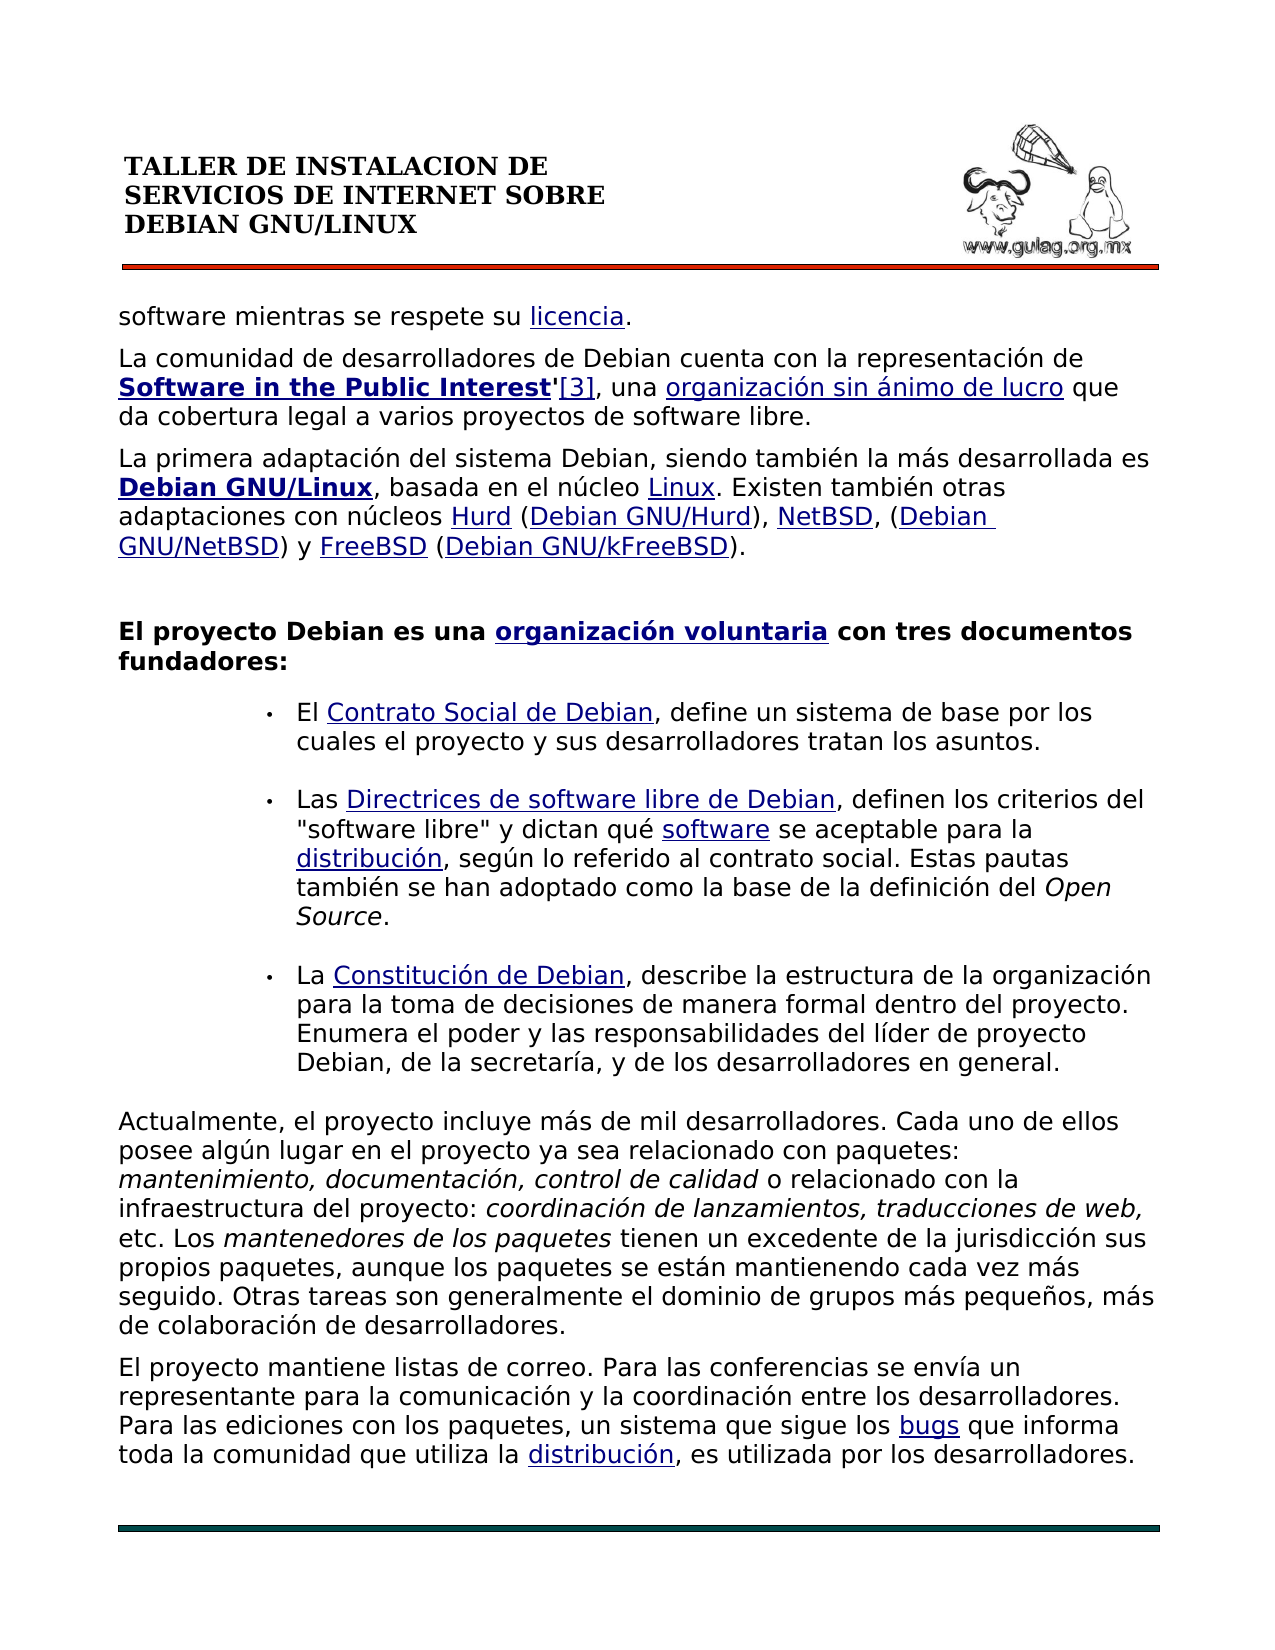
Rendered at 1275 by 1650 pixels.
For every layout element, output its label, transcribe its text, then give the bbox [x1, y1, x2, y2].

list Las Directrices de software libre de Debian, definen los criterios del "software libre" y dictan qué software se aceptable para la distribución, según lo referido al contrato social. Estas pautas también se han adoptado como la base de la definición del Open Source. [266, 786, 1157, 932]
list La Constitución de Debian, describe la estructura de la organización para la toma de decisiones de manera formal dentro del proyecto. Enumera el poder y las responsabilidades del líder de proyecto Debian, de la secretaría, y de los desarrolladores en general. [266, 961, 1157, 1078]
list El Contrato Social de Debian, define un sistema de base por los cuales el proyecto y sus desarrolladores tratan los asuntos. [266, 698, 1157, 756]
subtitle El proyecto Debian es una organización voluntaria con tres documentos fundadores: [118, 617, 1157, 676]
picture [961, 122, 1132, 260]
text software mientras se respete su licencia. [118, 303, 1157, 332]
text La comunidad de desarrolladores de Debian cuenta con la representación de Software in the Public Interest'[3], una organización sin ánimo de lucro que da cobertura legal a varios proyectos de software libre. [118, 344, 1157, 432]
text La primera adaptación del sistema Debian, siendo también la más desarrollada es Debian GNU/Linux, basada en el núcleo Linux. Existen también otras adaptaciones con núcleos Hurd (Debian GNU/Hurd), NetBSD, (Debian GNU/NetBSD) y FreeBSD (Debian GNU/kFreeBSD). [118, 444, 1157, 561]
text El proyecto mantiene listas de correo. Para las conferencias se envía un representante para la comunicación y la coordinación entre los desarrolladores. Para las ediciones con los paquetes, un sistema que sigue los bugs que informa toda la comunidad que utiliza la distribución, es utilizada por los desarrolladores. [118, 1353, 1157, 1470]
text Actualmente, el proyecto incluye más de mil desarrolladores. Cada uno de ellos posee algún lugar en el proyecto ya sea relacionado con paquetes: mantenimiento, documentación, control de calidad o relacionado con la infraestructura del proyecto: coordinación de lanzamientos, traducciones de web, etc. Los mantenedores de los paquetes tienen un excedente de la jurisdicción sus propios paquetes, aunque los paquetes se están mantienendo cada vez más seguido. Otras tareas son generalmente el dominio de grupos más pequeños, más de colaboración de desarrolladores. [118, 1107, 1157, 1341]
